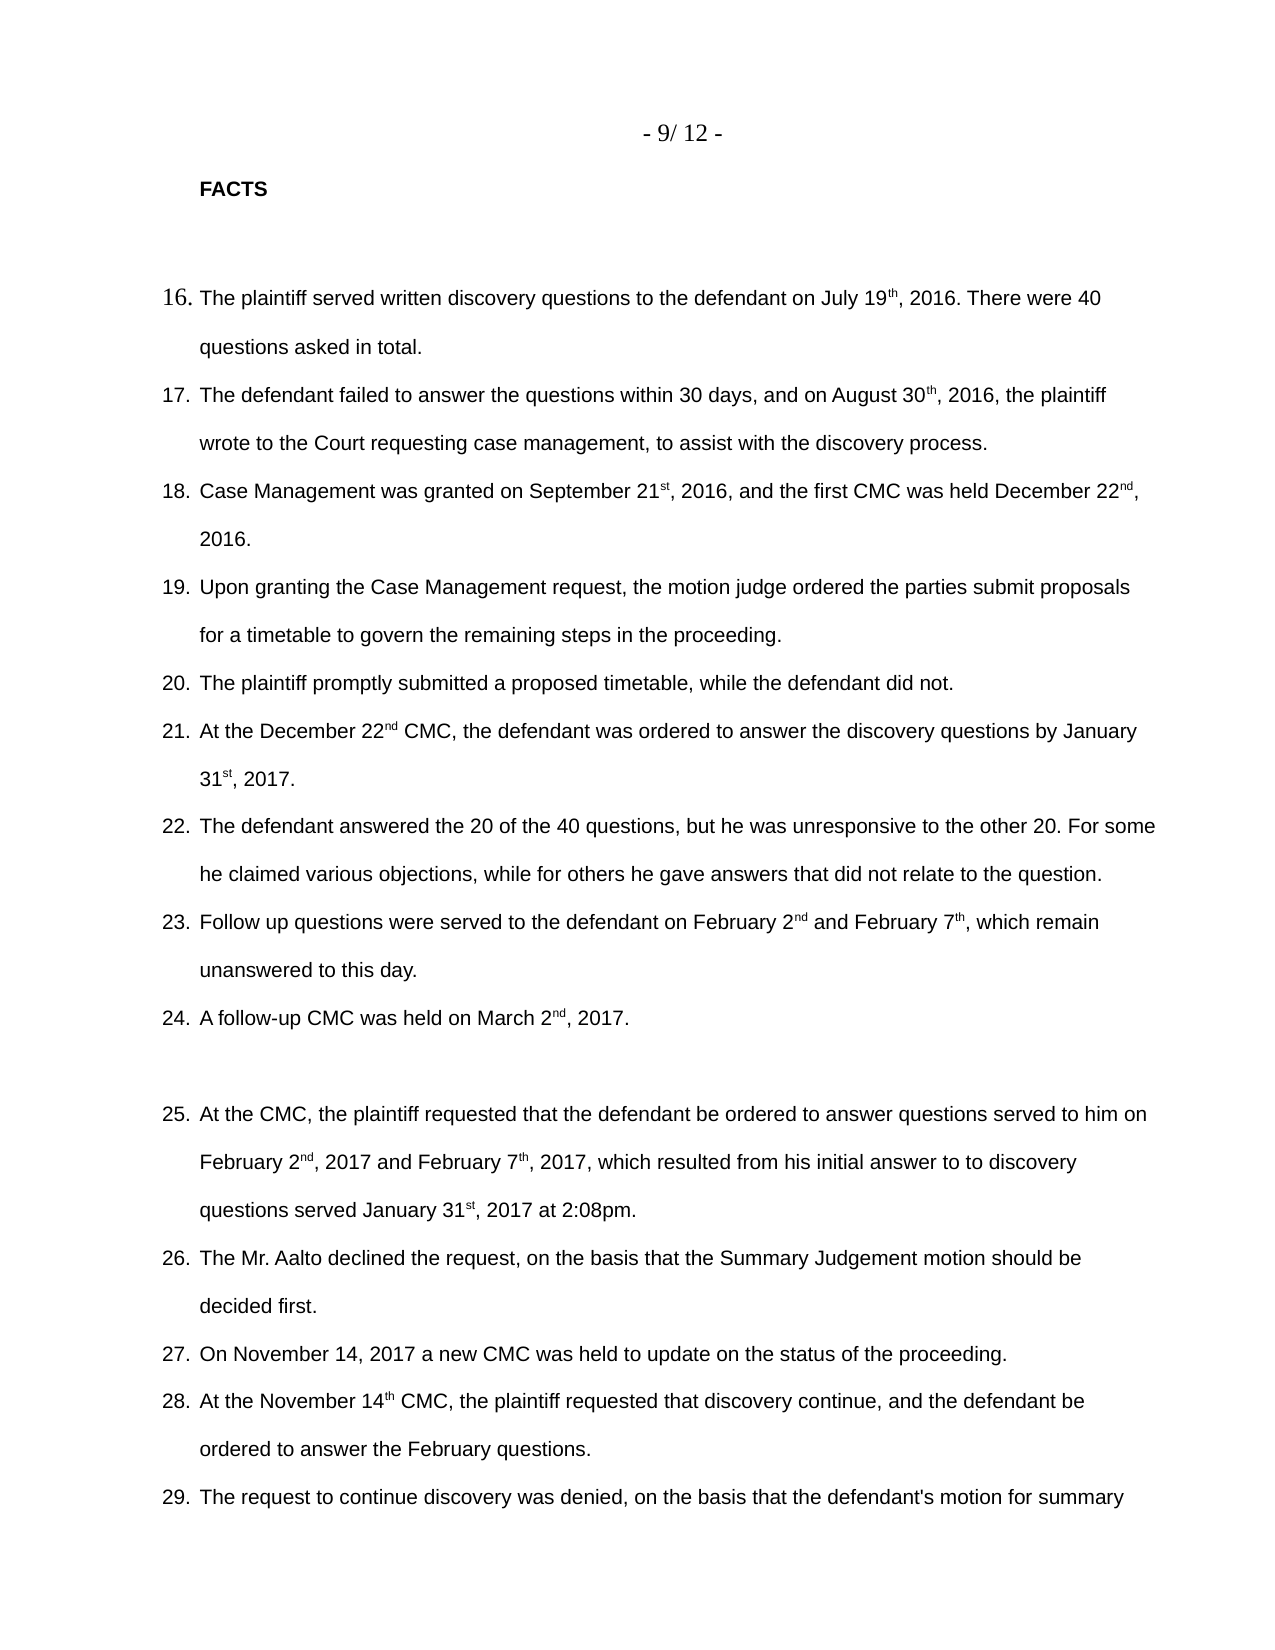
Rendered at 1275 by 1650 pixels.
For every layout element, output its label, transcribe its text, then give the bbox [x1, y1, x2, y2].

subtitle The defendant failed to answer the questions within 30 days, and on August 30th, 2016, the plaintiff wrote to the Court requesting case management, to assist with the discovery process. [162, 383, 1157, 455]
subtitle Case Management was granted on September 21st, 2016, and the first CMC was held December 22nd, 2016. [162, 479, 1157, 551]
subtitle At the December 22nd CMC, the defendant was ordered to answer the discovery questions by January 31st, 2017. [162, 718, 1157, 790]
subtitle The plaintiff served written discovery questions to the defendant on July 19th, 2016. There were 40 questions asked in total. [162, 282, 1157, 359]
subtitle At the CMC, the plaintiff requested that the defendant be ordered to answer questions served to him on February 2nd, 2017 and February 7th, 2017, which resulted from his initial answer to to discovery questions served January 31st, 2017 at 2:08pm. [162, 1102, 1157, 1222]
subtitle Upon granting the Case Management request, the motion judge ordered the parties submit proposals for a timetable to govern the remaining steps in the proceeding. [162, 575, 1157, 647]
subtitle At the November 14th CMC, the plaintiff requested that discovery continue, and the defendant be ordered to answer the February questions. [162, 1389, 1157, 1461]
subtitle A follow-up CMC was held on March 2nd, 2017. [162, 1006, 1157, 1030]
subtitle On November 14, 2017 a new CMC was held to update on the status of the proceeding. [162, 1341, 1157, 1365]
subtitle The request to continue discovery was denied, on the basis that the defendant's motion for summary [162, 1485, 1157, 1509]
subtitle The Mr. Aalto declined the request, on the basis that the Summary Judgement motion should be decided first. [162, 1246, 1157, 1317]
subtitle The plaintiff promptly submitted a proposed timetable, while the defendant did not. [162, 671, 1157, 694]
subtitle FACTS [162, 177, 1157, 201]
subtitle Follow up questions were served to the defendant on February 2nd and February 7th, which remain unanswered to this day. [162, 910, 1157, 982]
subtitle The defendant answered the 20 of the 40 questions, but he was unresponsive to the other 20. For some he claimed various objections, while for others he gave answers that did not relate to the question. [162, 814, 1157, 886]
